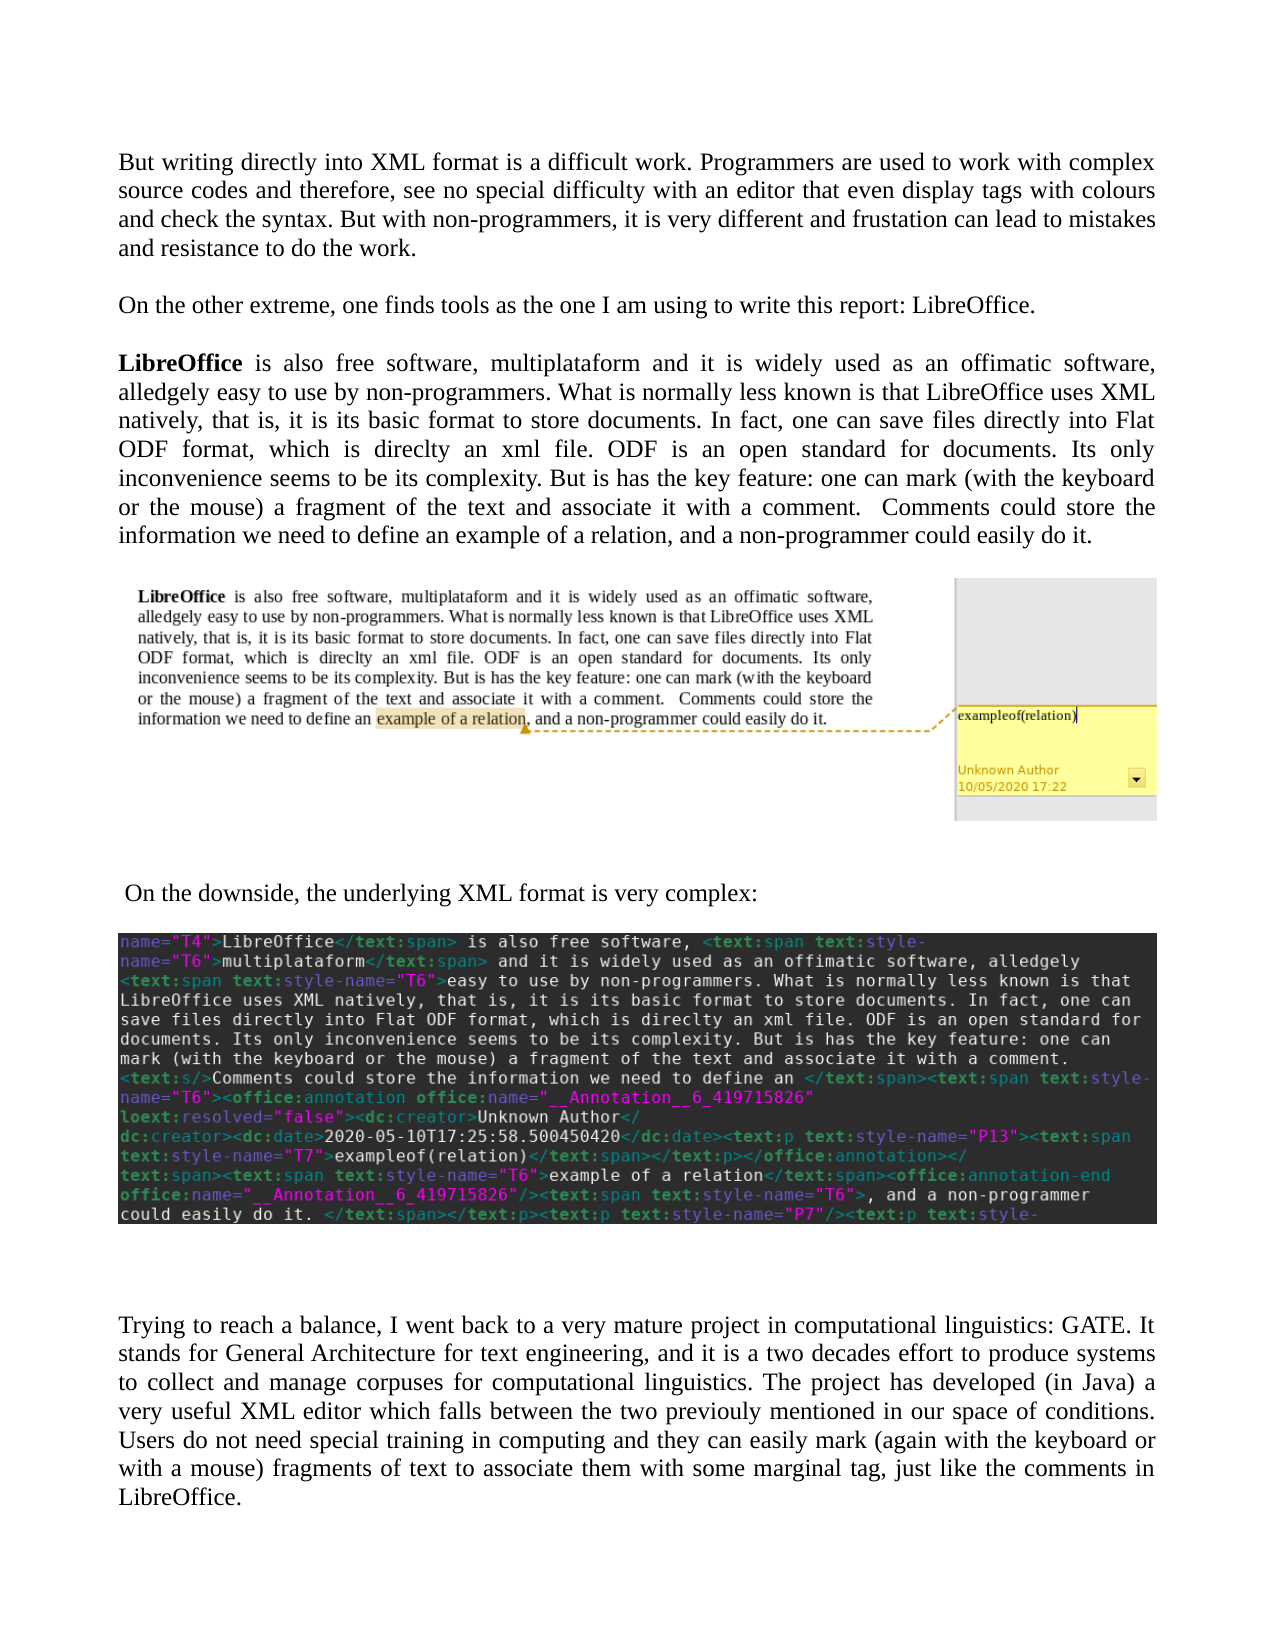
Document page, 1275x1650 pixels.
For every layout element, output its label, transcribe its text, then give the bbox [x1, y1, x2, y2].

picture [118, 933, 1157, 1224]
text LibreOffice is also free software, multiplataform and it is widely used as an offimatic software, alledgely easy to use by non-programmers. What is normally less known is that LibreOffice uses XML natively, that is, it is its basic format to store documents. In fact, one can save files directly into Flat ODF format, which is direclty an xml file. ODF is an open standard for documents. Its only inconvenience seems to be its complexity. But is has the key feature: one can mark (with the keyboard or the mouse) a fragment of the text and associate it with a comment. Comments could store the information we need to define an example of a relation, and a non-programmer could easily do it. [118, 348, 1157, 549]
text But writing directly into XML format is a difficult work. Programmers are used to work with complex source codes and therefore, see no special difficulty with an editor that even display tags with colours and check the syntax. But with non-programmers, it is very different and frustation can lead to mistakes and resistance to do the work. [118, 147, 1157, 262]
text On the downside, the underlying XML format is very complex: [118, 878, 1157, 907]
picture [118, 578, 1157, 821]
text Trying to reach a balance, I went back to a very mature project in computational linguistics: GATE. It stands for General Architecture for text engineering, and it is a two decades effort to produce systems to collect and manage corpuses for computational linguistics. The project has developed (in Java) a very useful XML editor which falls between the two previouly mentioned in our space of conditions. Users do not need special training in computing and they can easily mark (again with the keyboard or with a mouse) fragments of text to associate them with some marginal tag, just like the comments in LibreOffice. [118, 1310, 1157, 1511]
text On the other extreme, one finds tools as the one I am using to write this report: LibreOffice. [118, 291, 1157, 319]
